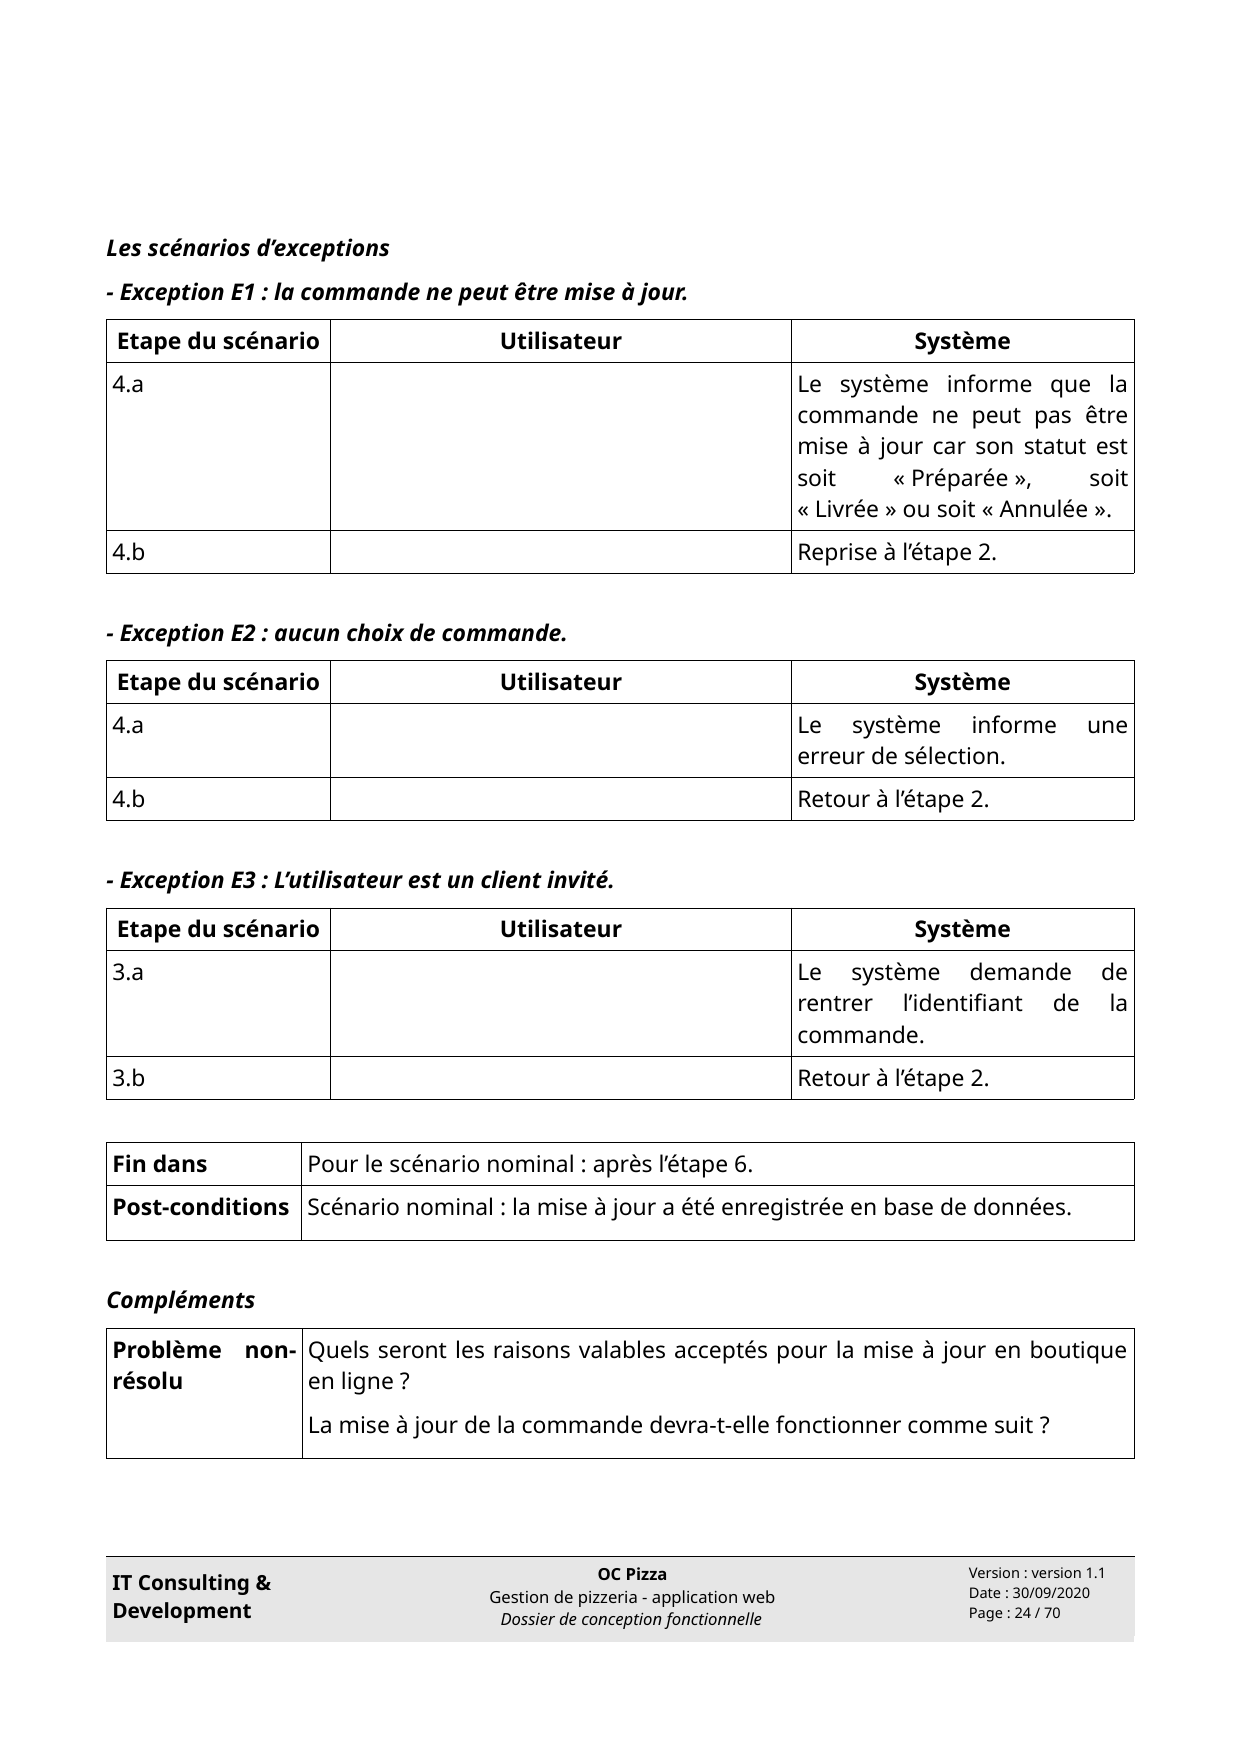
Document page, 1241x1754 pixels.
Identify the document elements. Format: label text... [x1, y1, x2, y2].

table_cell [331, 951, 791, 1056]
table_cell [331, 778, 791, 820]
table_header Utilisateur [331, 661, 791, 703]
table_header Etape du scénario [107, 320, 330, 362]
table_cell [331, 363, 791, 530]
table_header Problème non-résolu [107, 1329, 302, 1458]
table_cell 3.b [107, 1057, 330, 1098]
table_cell [331, 1057, 791, 1098]
table_cell 4.a [107, 704, 330, 777]
table_cell [331, 704, 791, 777]
text Compléments [106, 1284, 1134, 1316]
text - Exception E2 : aucun choix de commande. [106, 616, 1134, 648]
table_header Système [792, 320, 1134, 362]
table_cell Retour à l’étape 2. [792, 778, 1134, 820]
table_header Système [792, 661, 1134, 703]
table_cell Le système informe une erreur de sélection. [792, 704, 1134, 777]
text - Exception E3 : L’utilisateur est un client invité. [106, 864, 1134, 895]
table_header Etape du scénario [107, 661, 330, 703]
table_cell 3.a [107, 951, 330, 1056]
table_header Utilisateur [331, 320, 791, 362]
table_cell 4.b [107, 531, 330, 573]
table_header Pour le scénario nominal : après l’étape 6. [302, 1143, 1134, 1185]
text Les scénarios d’exceptions [106, 232, 1134, 263]
table_cell Retour à l’étape 2. [792, 1057, 1134, 1098]
table_cell Le système demande de rentrer l’identifiant de la commande. [792, 951, 1134, 1056]
table_header Etape du scénario [107, 909, 330, 950]
table_cell 4.b [107, 778, 330, 820]
table_cell Reprise à l’étape 2. [792, 531, 1134, 573]
table_cell Scénario nominal : la mise à jour a été enregistrée en base de données. [302, 1186, 1134, 1240]
table_cell 4.a [107, 363, 330, 530]
table_header Système [792, 909, 1134, 950]
table_header Utilisateur [331, 909, 791, 950]
text - Exception E1 : la commande ne peut être mise à jour. [106, 275, 1134, 307]
table_cell [331, 531, 791, 573]
table_cell Post-conditions [107, 1186, 301, 1240]
table_header Fin dans [107, 1143, 301, 1185]
table_header Quels seront les raisons valables acceptés pour la mise à jour en boutique en ligne ? La mise à jour de la commande devra-t-elle fonctionner comme suit ? [303, 1329, 1134, 1458]
table_cell Le système informe que la commande ne peut pas être mise à jour car son statut est soit « Préparée », soit « Livrée » ou soit « Annulée ». [792, 363, 1134, 530]
